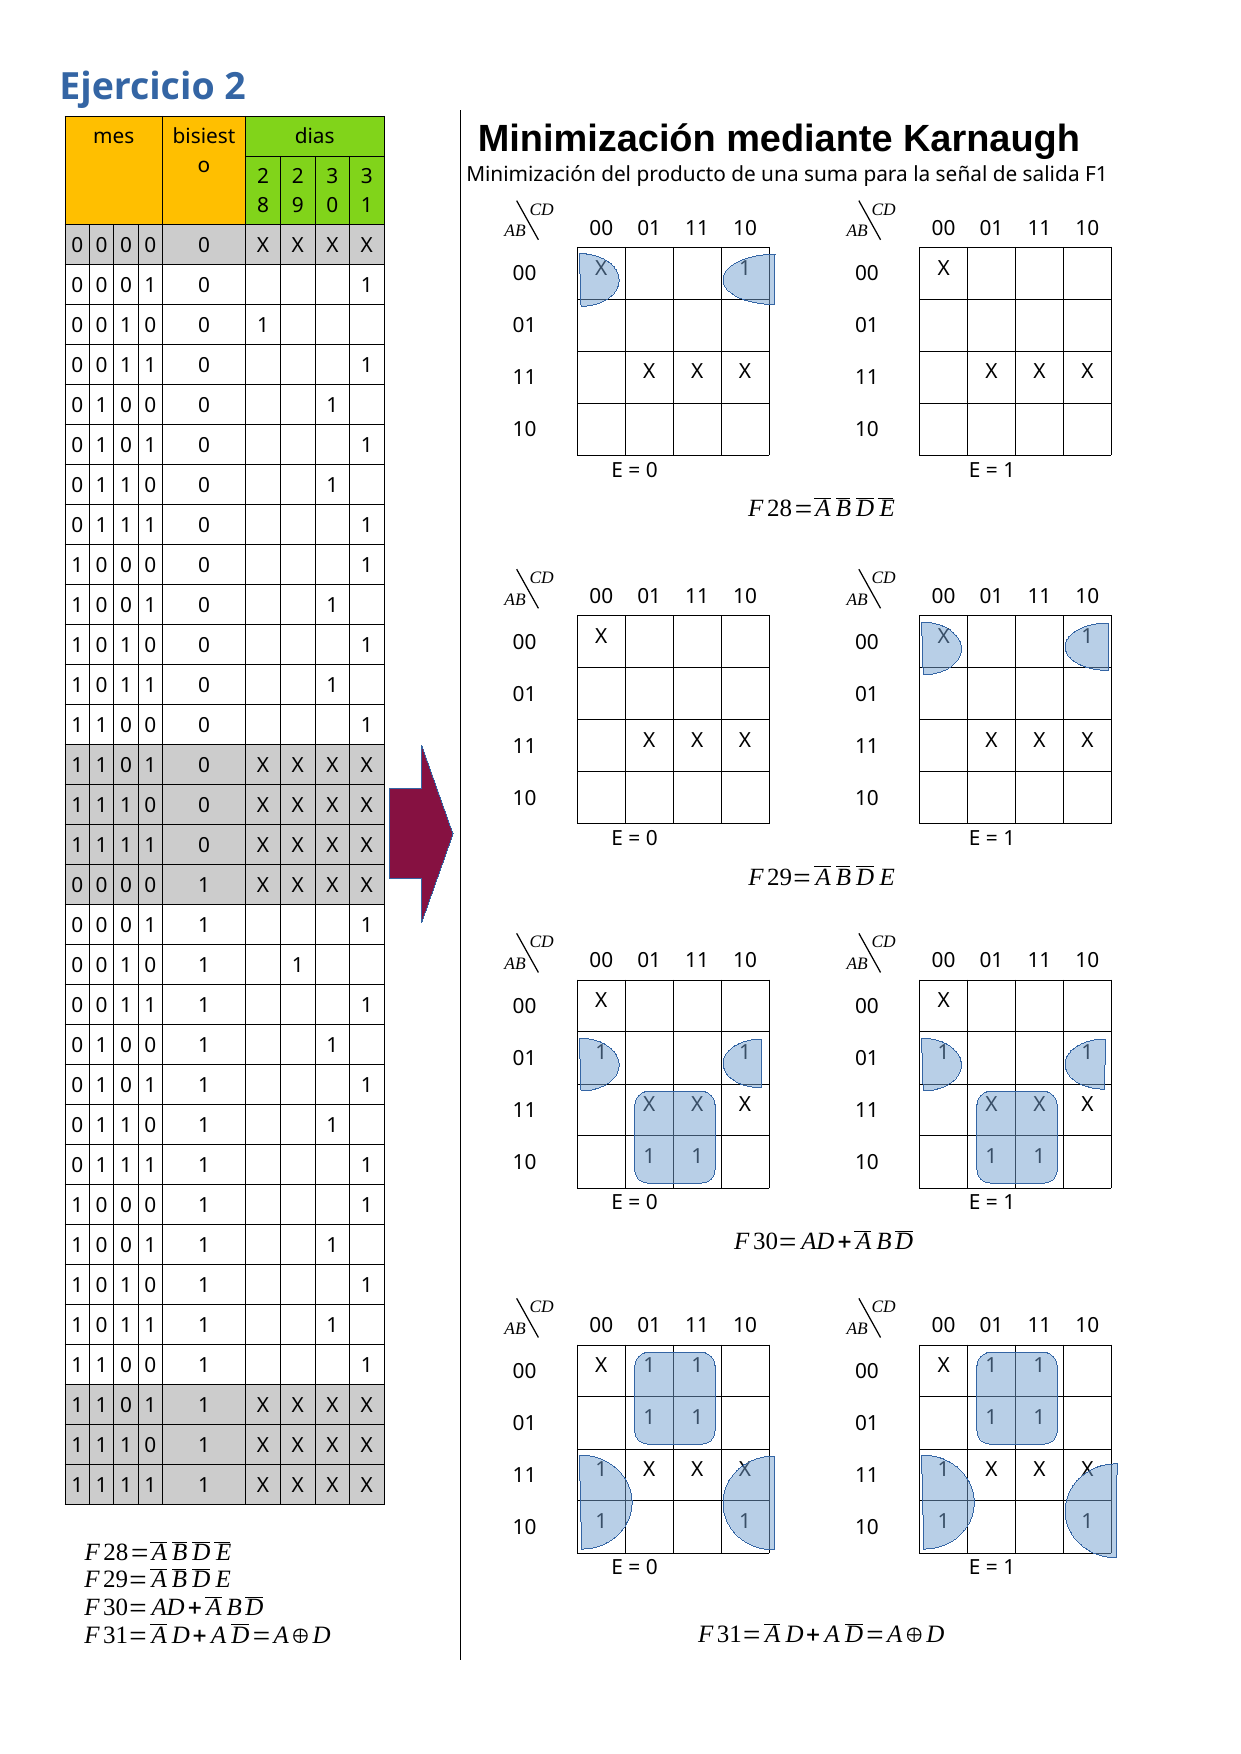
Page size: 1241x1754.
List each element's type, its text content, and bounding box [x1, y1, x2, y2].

table_cell 0 [114, 1185, 138, 1224]
table_header 01 [625, 194, 673, 247]
table_header 00 [577, 926, 625, 979]
table_cell [920, 668, 967, 719]
table_cell [281, 465, 315, 504]
table_cell 1 [90, 385, 113, 424]
table_cell [350, 585, 384, 624]
table_cell 0 [66, 985, 89, 1024]
table_cell [968, 668, 1015, 719]
table_cell [281, 425, 315, 464]
table_cell 1 [66, 1465, 89, 1504]
table_cell 1 [722, 1501, 769, 1552]
table_cell 0 [66, 465, 89, 504]
table_cell 1 [66, 1265, 89, 1304]
table_cell 1 [163, 1225, 245, 1264]
table_header 00 [919, 1291, 967, 1344]
table_cell [350, 665, 384, 704]
table_cell [350, 1305, 384, 1344]
table_cell 1 [163, 1345, 245, 1384]
table_cell [722, 300, 769, 351]
table_cell 0 [114, 1345, 138, 1384]
table_cell 0 [114, 705, 138, 744]
table_cell X [626, 720, 673, 771]
table_cell [316, 545, 349, 584]
table_cell 0 [139, 385, 162, 424]
table_cell 1 [163, 1465, 245, 1504]
table_cell 0 [139, 625, 162, 664]
table_cell X [920, 616, 967, 667]
table_cell [1064, 248, 1111, 299]
table_cell X [281, 1425, 315, 1464]
table_cell X [246, 785, 280, 824]
table_cell [1064, 404, 1111, 455]
table_header 10 [721, 194, 769, 247]
table_cell 1 [350, 1065, 384, 1104]
table_cell 1 [163, 905, 245, 944]
table_cell [722, 1346, 769, 1396]
table_header 10 [721, 926, 769, 979]
table_cell 1 [350, 905, 384, 944]
table_cell 1 [90, 825, 113, 864]
table_cell 0 [90, 1225, 113, 1264]
table_header [814, 926, 919, 979]
table_cell [466, 858, 1175, 897]
table_cell 1 [316, 385, 349, 424]
table_cell [626, 248, 673, 299]
table_cell X [350, 1425, 384, 1464]
table_header E = 0 [466, 188, 808, 489]
table_cell X [920, 1346, 967, 1396]
table_cell [281, 1025, 315, 1064]
table_cell 0 [90, 905, 113, 944]
table_cell 00 [472, 247, 577, 299]
table_cell 0 [90, 345, 113, 384]
table_cell [281, 265, 315, 304]
table_cell 1 [139, 745, 162, 784]
table_cell 1 [316, 1225, 349, 1264]
table_cell 1 [1064, 1032, 1111, 1083]
table_cell 1 [90, 1425, 113, 1464]
table_cell [722, 1136, 769, 1187]
table_cell 1 [90, 1465, 113, 1504]
table_cell X [1016, 352, 1063, 403]
table_cell X [674, 1085, 721, 1135]
table_cell [968, 981, 1015, 1031]
table_header [472, 1291, 577, 1344]
table_cell 1 [114, 1465, 138, 1504]
table_cell X [246, 825, 280, 864]
table_cell X [920, 248, 967, 299]
table_cell [246, 1105, 280, 1144]
table_cell X [920, 981, 967, 1031]
table_header [472, 926, 577, 979]
table_cell 00 [814, 247, 919, 299]
table_cell 1 [139, 985, 162, 1024]
table_cell 01 [814, 299, 919, 351]
table_header E = 1 [808, 921, 1175, 1222]
table_cell [246, 905, 280, 944]
table_cell [1016, 404, 1063, 455]
table_cell 0 [139, 545, 162, 584]
table_cell 0 [139, 1185, 162, 1224]
table_cell 0 [139, 305, 162, 344]
table_cell X [1016, 1450, 1063, 1500]
table_cell [246, 385, 280, 424]
table_cell [281, 625, 315, 664]
table_cell 11 [472, 351, 577, 403]
table_cell 1 [578, 1501, 625, 1552]
table_cell 0 [139, 1265, 162, 1304]
table_header 11 [673, 194, 721, 247]
table_cell [578, 1136, 625, 1187]
table_cell X [626, 1450, 673, 1500]
table_cell X [246, 865, 280, 904]
table_cell [578, 300, 625, 351]
table_cell [316, 1185, 349, 1224]
table_cell 1 [114, 305, 138, 344]
table_cell [626, 772, 673, 823]
table_cell 1 [1016, 1346, 1063, 1396]
table_cell 1 [66, 1425, 89, 1464]
table_cell 1 [66, 1305, 89, 1344]
table_cell 1 [163, 1105, 245, 1144]
table_cell 0 [66, 385, 89, 424]
table_cell [674, 668, 721, 719]
table_cell [626, 981, 673, 1031]
table_cell X [316, 865, 349, 904]
table_cell X [281, 865, 315, 904]
table_cell [674, 248, 721, 299]
table_cell [246, 425, 280, 464]
table_cell [920, 1085, 967, 1135]
table_cell 00 [814, 615, 919, 667]
table_header 01 [967, 562, 1015, 615]
table_cell 30 [316, 157, 349, 224]
table_cell 11 [472, 1084, 577, 1135]
table_cell [626, 1032, 673, 1083]
table_cell X [968, 720, 1015, 771]
table_cell 00 [472, 980, 577, 1031]
table_cell 28 [246, 157, 280, 224]
table_cell 1 [90, 465, 113, 504]
table_cell 0 [114, 385, 138, 424]
table_cell 0 [114, 545, 138, 584]
table_cell 1 [114, 505, 138, 544]
table_header [472, 562, 577, 615]
table_cell X [350, 745, 384, 784]
table_cell 1 [1016, 1136, 1063, 1187]
table_cell X [968, 1450, 1015, 1500]
table_cell [626, 300, 673, 351]
table_cell X [1016, 720, 1063, 771]
table_cell X [1016, 1085, 1063, 1135]
table_cell [246, 665, 280, 704]
table_cell [920, 300, 967, 351]
table_header Minimización mediante Karnaugh Minimización del producto de una suma para la señal de salida F1 [461, 110, 1181, 1660]
table_cell X [281, 225, 315, 264]
table_cell 1 [722, 248, 769, 299]
table_cell 1 [163, 1385, 245, 1424]
table_header 10 [1063, 926, 1111, 979]
table_cell 01 [814, 667, 919, 719]
table_cell [626, 404, 673, 455]
table_cell [968, 1501, 1015, 1552]
table_cell X [722, 1450, 769, 1500]
table_cell X [316, 1385, 349, 1424]
table_header [59, 110, 460, 1660]
table_cell X [316, 1465, 349, 1504]
table_cell 11 [472, 1449, 577, 1500]
table_cell [722, 772, 769, 823]
table_cell 1 [163, 865, 245, 904]
table_cell [281, 1345, 315, 1384]
table_cell 1 [90, 1145, 113, 1184]
table_cell [281, 1105, 315, 1144]
table_cell [1016, 668, 1063, 719]
table_cell 0 [90, 265, 113, 304]
table_cell 1 [626, 1136, 673, 1187]
table_cell 0 [66, 1025, 89, 1064]
table_cell 1 [114, 985, 138, 1024]
table_cell [281, 1305, 315, 1344]
table_cell X [1064, 352, 1111, 403]
table_cell 1 [90, 705, 113, 744]
table_cell 10 [814, 1500, 919, 1552]
table_cell 1 [350, 1265, 384, 1304]
table_cell [578, 404, 625, 455]
table_cell 0 [139, 225, 162, 264]
table_cell 11 [814, 1084, 919, 1135]
table_cell 0 [163, 225, 245, 264]
table_cell [281, 1065, 315, 1104]
table_header [814, 194, 919, 247]
table_cell 1 [114, 1425, 138, 1464]
table_header E = 0 [466, 1286, 808, 1587]
table_cell [626, 668, 673, 719]
table_cell [1016, 1032, 1063, 1083]
table_cell 1 [66, 665, 89, 704]
table_cell [316, 1145, 349, 1184]
table_cell [281, 345, 315, 384]
table_cell 1 [114, 1305, 138, 1344]
table_cell [466, 489, 1175, 528]
table_cell [1064, 981, 1111, 1031]
table_cell [968, 248, 1015, 299]
table_cell 1 [90, 1345, 113, 1384]
table_cell 0 [66, 345, 89, 384]
table_cell 1 [114, 1145, 138, 1184]
table_cell 1 [139, 585, 162, 624]
table_header 10 [721, 562, 769, 615]
table_cell 00 [472, 1345, 577, 1396]
table_cell X [350, 785, 384, 824]
table_cell [246, 345, 280, 384]
table_cell 0 [139, 465, 162, 504]
table_cell 1 [350, 1345, 384, 1384]
table_header 11 [673, 562, 721, 615]
table_cell 1 [674, 1136, 721, 1187]
table_cell 0 [139, 945, 162, 984]
table_cell [281, 905, 315, 944]
table_cell 1 [90, 745, 113, 784]
table_cell 0 [90, 1305, 113, 1344]
table_cell [246, 1305, 280, 1344]
table_cell 1 [139, 425, 162, 464]
table_cell 0 [66, 905, 89, 944]
table_cell 0 [139, 1425, 162, 1464]
table_cell [316, 1065, 349, 1104]
table_cell 11 [814, 719, 919, 771]
table_cell 1 [139, 1145, 162, 1184]
table_cell 1 [90, 1385, 113, 1424]
table_cell 1 [66, 705, 89, 744]
table_cell 1 [578, 1032, 625, 1083]
table_cell 11 [472, 719, 577, 771]
table_cell 1 [1064, 1501, 1089, 1552]
table_cell X [350, 1385, 384, 1424]
table_cell X [578, 248, 625, 299]
table_cell 1 [316, 665, 349, 704]
table_cell [246, 985, 280, 1024]
table_cell [968, 404, 1015, 455]
table_cell [578, 352, 625, 403]
table_cell [674, 616, 721, 667]
table_cell 0 [139, 865, 162, 904]
table_cell X [968, 352, 1015, 403]
table_cell 1 [674, 1397, 721, 1448]
table_cell 0 [114, 425, 138, 464]
table_cell 29 [281, 157, 315, 224]
table_cell 0 [90, 985, 113, 1024]
table_cell [246, 1145, 280, 1184]
table_header 10 [721, 1291, 769, 1344]
table_cell 10 [472, 1135, 577, 1187]
text Ejercicio 2 [59, 59, 1181, 110]
table_header 10 [1063, 1291, 1111, 1344]
table_cell X [968, 1085, 1015, 1135]
table_cell [281, 705, 315, 744]
table_cell [246, 505, 280, 544]
table_header 01 [967, 1291, 1015, 1344]
table_cell [281, 1225, 315, 1264]
table_cell 1 [722, 1032, 769, 1083]
table_cell [920, 404, 967, 455]
table_cell [674, 1501, 721, 1552]
table_cell 0 [66, 1105, 89, 1144]
table_cell 1 [90, 785, 113, 824]
table_cell 0 [90, 225, 113, 264]
table_header mes [66, 117, 162, 224]
table_header 01 [625, 562, 673, 615]
table_cell 1 [114, 665, 138, 704]
table_cell 0 [163, 825, 245, 864]
table_cell X [281, 745, 315, 784]
table_cell 0 [163, 665, 245, 704]
table_cell 1 [316, 1305, 349, 1344]
table_cell [674, 1032, 721, 1083]
table_cell X [316, 825, 349, 864]
table_cell 1 [626, 1397, 673, 1448]
table_cell 01 [472, 667, 577, 719]
table_cell 0 [163, 625, 245, 664]
table_cell [578, 1085, 625, 1135]
table_cell [316, 985, 349, 1024]
table_cell 0 [66, 225, 89, 264]
table_cell [1016, 248, 1063, 299]
table_cell 1 [920, 1501, 967, 1552]
table_cell 01 [472, 1031, 577, 1083]
table_cell [968, 300, 1015, 351]
table_cell [316, 345, 349, 384]
table_cell 1 [163, 985, 245, 1024]
table_cell [350, 1105, 384, 1144]
table_cell 0 [66, 945, 89, 984]
table_cell 0 [163, 385, 245, 424]
table_cell 1 [1016, 1397, 1063, 1448]
table_cell 1 [578, 1450, 625, 1500]
table_cell 1 [674, 1346, 721, 1396]
table_cell [316, 905, 349, 944]
table_cell 1 [139, 265, 162, 304]
table_cell [246, 945, 280, 984]
table_header E = 0 [466, 556, 808, 857]
table_cell 1 [316, 1025, 349, 1064]
table_cell 0 [139, 1025, 162, 1064]
table_cell [281, 385, 315, 424]
table_cell 1 [350, 705, 384, 744]
table_cell X [246, 1385, 280, 1424]
table_cell [246, 585, 280, 624]
table_cell 0 [114, 265, 138, 304]
table_cell 0 [163, 745, 245, 784]
table_cell 1 [920, 1032, 967, 1083]
table_header 11 [1015, 1291, 1063, 1344]
table_cell [281, 985, 315, 1024]
table_cell 0 [66, 1145, 89, 1184]
table_cell [246, 1265, 280, 1304]
table_cell X [316, 785, 349, 824]
table_header 10 [1063, 562, 1111, 615]
table_cell 1 [163, 1065, 245, 1104]
table_cell 1 [350, 345, 384, 384]
table_cell 0 [114, 905, 138, 944]
table_cell 1 [139, 1465, 162, 1504]
table_header 11 [673, 1291, 721, 1344]
table_cell [246, 625, 280, 664]
table_cell [316, 265, 349, 304]
table_cell X [722, 1085, 769, 1135]
table_header 00 [577, 194, 625, 247]
table_cell 1 [114, 345, 138, 384]
table_cell 0 [90, 865, 113, 904]
table_cell X [316, 225, 349, 264]
table_cell X [578, 1346, 625, 1396]
table_cell X [1064, 1085, 1111, 1135]
table_header 10 [1063, 194, 1111, 247]
table_cell [281, 665, 315, 704]
table_cell 0 [114, 585, 138, 624]
table_cell 0 [66, 865, 89, 904]
table_cell X [246, 1465, 280, 1504]
table_cell [722, 981, 769, 1031]
table_cell X [350, 1465, 384, 1504]
table_cell 1 [968, 1136, 1015, 1187]
table_cell [316, 305, 349, 344]
table_header 00 [577, 1291, 625, 1344]
table_cell 1 [139, 665, 162, 704]
table_cell [281, 305, 315, 344]
table_cell 1 [66, 1385, 89, 1424]
table_cell [1016, 772, 1063, 823]
table_cell [466, 1587, 1175, 1654]
table_cell [246, 1025, 280, 1064]
table_cell 1 [90, 1065, 113, 1104]
table_cell 0 [163, 705, 245, 744]
table_cell 0 [114, 1065, 138, 1104]
table_header 01 [967, 926, 1015, 979]
table_cell [626, 616, 673, 667]
table_cell [722, 1397, 769, 1448]
table_cell X [316, 1425, 349, 1464]
table_cell 0 [139, 1345, 162, 1384]
table_cell 1 [920, 1450, 967, 1500]
table_cell [626, 1501, 673, 1552]
table_cell [246, 265, 280, 304]
table_cell 1 [139, 1385, 162, 1424]
table_cell [920, 720, 967, 771]
table_cell [920, 1136, 967, 1187]
table_header 00 [919, 194, 967, 247]
table_cell 1 [90, 425, 113, 464]
table_cell 0 [139, 705, 162, 744]
table_cell [350, 465, 384, 504]
table_header 11 [1015, 562, 1063, 615]
table_cell [316, 505, 349, 544]
table_cell 1 [139, 1305, 162, 1344]
table_cell [578, 772, 625, 823]
table_cell 0 [114, 1025, 138, 1064]
table_cell [281, 1145, 315, 1184]
table_header E = 1 [808, 1286, 1175, 1587]
table_cell 1 [90, 1105, 113, 1144]
table_cell 10 [472, 1500, 577, 1552]
table_cell [246, 1345, 280, 1384]
table_cell 01 [814, 1031, 919, 1083]
table_cell 1 [163, 1025, 245, 1064]
table_cell 0 [90, 945, 113, 984]
table_cell X [246, 1425, 280, 1464]
table_cell [246, 465, 280, 504]
table_cell [350, 1225, 384, 1264]
table_cell 1 [114, 625, 138, 664]
table_cell X [578, 981, 625, 1031]
table_cell 1 [163, 1425, 245, 1464]
table_cell 1 [163, 1185, 245, 1224]
table_cell 1 [66, 545, 89, 584]
table_cell 1 [1064, 616, 1111, 667]
table_cell 11 [814, 351, 919, 403]
table_cell 0 [66, 1065, 89, 1104]
table_cell [1064, 1136, 1111, 1187]
table_header 11 [1015, 194, 1063, 247]
table_cell [350, 385, 384, 424]
table_cell [722, 668, 769, 719]
table_cell 0 [114, 225, 138, 264]
table_cell [281, 505, 315, 544]
table_cell 1 [350, 985, 384, 1024]
table_header [814, 1291, 919, 1344]
table_cell X [626, 1085, 673, 1135]
table_header E = 1 [808, 188, 1175, 489]
table_cell 10 [472, 403, 577, 455]
table_cell [1016, 981, 1063, 1031]
table_cell X [1064, 720, 1111, 771]
table_cell X [350, 825, 384, 864]
table_header 00 [577, 562, 625, 615]
table_cell [350, 1025, 384, 1064]
table_cell 1 [350, 1145, 384, 1184]
table_cell 1 [90, 505, 113, 544]
table_cell 0 [163, 545, 245, 584]
table_cell 10 [472, 771, 577, 823]
table_cell 0 [163, 425, 245, 464]
table_cell [316, 425, 349, 464]
table_cell 1 [114, 945, 138, 984]
table_cell [316, 705, 349, 744]
table_cell [281, 1185, 315, 1224]
table_cell 1 [66, 1185, 89, 1224]
table_header 11 [1015, 926, 1063, 979]
table_cell 0 [66, 265, 89, 304]
table_cell 1 [66, 625, 89, 664]
table_cell 1 [626, 1346, 673, 1396]
table_cell [674, 300, 721, 351]
table_cell [1016, 616, 1063, 667]
table_cell 1 [163, 945, 245, 984]
table_cell [316, 945, 349, 984]
table_cell 1 [139, 1065, 162, 1104]
table_cell [920, 772, 967, 823]
table_cell X [316, 745, 349, 784]
table_cell 1 [163, 1305, 245, 1344]
table_cell 1 [66, 745, 89, 784]
table_cell 1 [968, 1397, 1015, 1448]
table_cell X [722, 720, 769, 771]
table_cell 0 [114, 1225, 138, 1264]
table_header [814, 562, 919, 615]
table_cell [920, 352, 967, 403]
table_cell [1064, 1397, 1111, 1448]
table_cell 0 [90, 665, 113, 704]
table_cell [722, 404, 769, 455]
table_cell 1 [90, 1025, 113, 1064]
table_cell 1 [281, 945, 315, 984]
table_cell [466, 1222, 1175, 1262]
table_cell [350, 305, 384, 344]
table_header 01 [625, 1291, 673, 1344]
table_cell 0 [90, 305, 113, 344]
table_cell 1 [139, 345, 162, 384]
table_cell [1064, 772, 1111, 823]
table_cell 00 [472, 615, 577, 667]
table_cell 0 [90, 625, 113, 664]
table_cell 1 [350, 1185, 384, 1224]
table_cell [674, 981, 721, 1031]
table_cell [350, 945, 384, 984]
table_cell 00 [814, 1345, 919, 1396]
table_cell X [350, 225, 384, 264]
table_cell 1 [316, 465, 349, 504]
table_cell 1 [968, 1346, 1015, 1396]
table_cell 1 [163, 1145, 245, 1184]
table_cell [1064, 668, 1111, 719]
table_cell 1 [139, 825, 162, 864]
table_header E = 0 [466, 921, 808, 1222]
table_cell 0 [66, 305, 89, 344]
table_cell [578, 1397, 625, 1448]
table_cell 1 [66, 785, 89, 824]
table_cell 01 [472, 1396, 577, 1448]
table_cell 0 [163, 265, 245, 304]
table_cell 01 [472, 299, 577, 351]
table_cell 0 [90, 585, 113, 624]
table_cell 0 [90, 545, 113, 584]
table_cell 0 [163, 465, 245, 504]
table_header dias [246, 117, 384, 156]
table_cell 00 [814, 980, 919, 1031]
table_cell 0 [66, 505, 89, 544]
table_header bisiesto [163, 117, 245, 224]
table_cell 1 [139, 505, 162, 544]
table_cell [246, 1185, 280, 1224]
table_header [472, 194, 577, 247]
table_header 00 [919, 926, 967, 979]
table_cell X [350, 865, 384, 904]
table_cell [246, 545, 280, 584]
table_cell 1 [316, 585, 349, 624]
table_cell 1 [114, 465, 138, 504]
table_header 11 [673, 926, 721, 979]
table_cell 11 [814, 1449, 919, 1500]
table_cell X [281, 785, 315, 824]
table_cell [968, 772, 1015, 823]
table_cell 1 [114, 1105, 138, 1144]
table_cell [316, 625, 349, 664]
table_cell 1 [350, 265, 384, 304]
table_cell 0 [163, 305, 245, 344]
table_cell [316, 1345, 349, 1384]
table_cell [1016, 1501, 1063, 1552]
table_cell 0 [90, 1185, 113, 1224]
table_cell X [281, 1385, 315, 1424]
table_cell X [246, 745, 280, 784]
table_cell X [674, 1450, 721, 1500]
table_cell [968, 1032, 1015, 1083]
table_cell [281, 585, 315, 624]
table_cell [1064, 300, 1111, 351]
table_cell [1016, 300, 1063, 351]
table_cell 1 [66, 825, 89, 864]
table_cell [578, 720, 625, 771]
table_header E = 1 [808, 556, 1175, 857]
table_header 01 [967, 194, 1015, 247]
table_cell 1 [139, 905, 162, 944]
table_cell 1 [246, 305, 280, 344]
table_cell [246, 1225, 280, 1264]
table_cell [578, 668, 625, 719]
table_cell 0 [66, 425, 89, 464]
table_cell X [722, 352, 769, 403]
table_cell 1 [114, 1265, 138, 1304]
table_cell 1 [316, 1105, 349, 1144]
table_cell 0 [139, 1105, 162, 1144]
table_cell [674, 404, 721, 455]
table_cell 0 [90, 1265, 113, 1304]
table_cell 1 [350, 505, 384, 544]
table_cell 1 [66, 585, 89, 624]
table_cell 0 [114, 865, 138, 904]
table_cell [246, 705, 280, 744]
table_cell [674, 772, 721, 823]
table_cell 01 [814, 1396, 919, 1448]
table_cell [722, 616, 769, 667]
table_cell 1 [350, 545, 384, 584]
table_cell [281, 1265, 315, 1304]
table_cell 1 [66, 1345, 89, 1384]
table_cell X [626, 352, 673, 403]
table_cell 1 [66, 1225, 89, 1264]
table_cell 0 [163, 505, 245, 544]
table_cell 10 [814, 771, 919, 823]
table_cell 0 [114, 1385, 138, 1424]
table_header 01 [625, 926, 673, 979]
table_cell 1 [114, 785, 138, 824]
table_cell 1 [139, 1225, 162, 1264]
table_cell X [578, 616, 625, 667]
table_cell X [674, 352, 721, 403]
table_cell X [281, 1465, 315, 1504]
table_cell [316, 1265, 349, 1304]
table_cell 1 [350, 625, 384, 664]
table_cell X [1064, 1450, 1111, 1500]
table_header 00 [919, 562, 967, 615]
table_cell X [281, 825, 315, 864]
table_cell [281, 545, 315, 584]
table_cell 31 [350, 157, 384, 224]
table_cell 0 [163, 785, 245, 824]
table_cell 1 [114, 825, 138, 864]
table_cell 10 [814, 403, 919, 455]
table_cell 0 [163, 585, 245, 624]
table_cell 0 [114, 745, 138, 784]
table_cell X [246, 225, 280, 264]
table_cell 0 [139, 785, 162, 824]
table_cell [968, 616, 1015, 667]
table_cell 1 [163, 1265, 245, 1304]
table_cell 10 [814, 1135, 919, 1187]
table_cell 0 [163, 345, 245, 384]
table_cell [1064, 1346, 1111, 1396]
table_cell [920, 1397, 967, 1448]
table_cell 1 [350, 425, 384, 464]
table_cell X [674, 720, 721, 771]
table_cell [246, 1065, 280, 1104]
